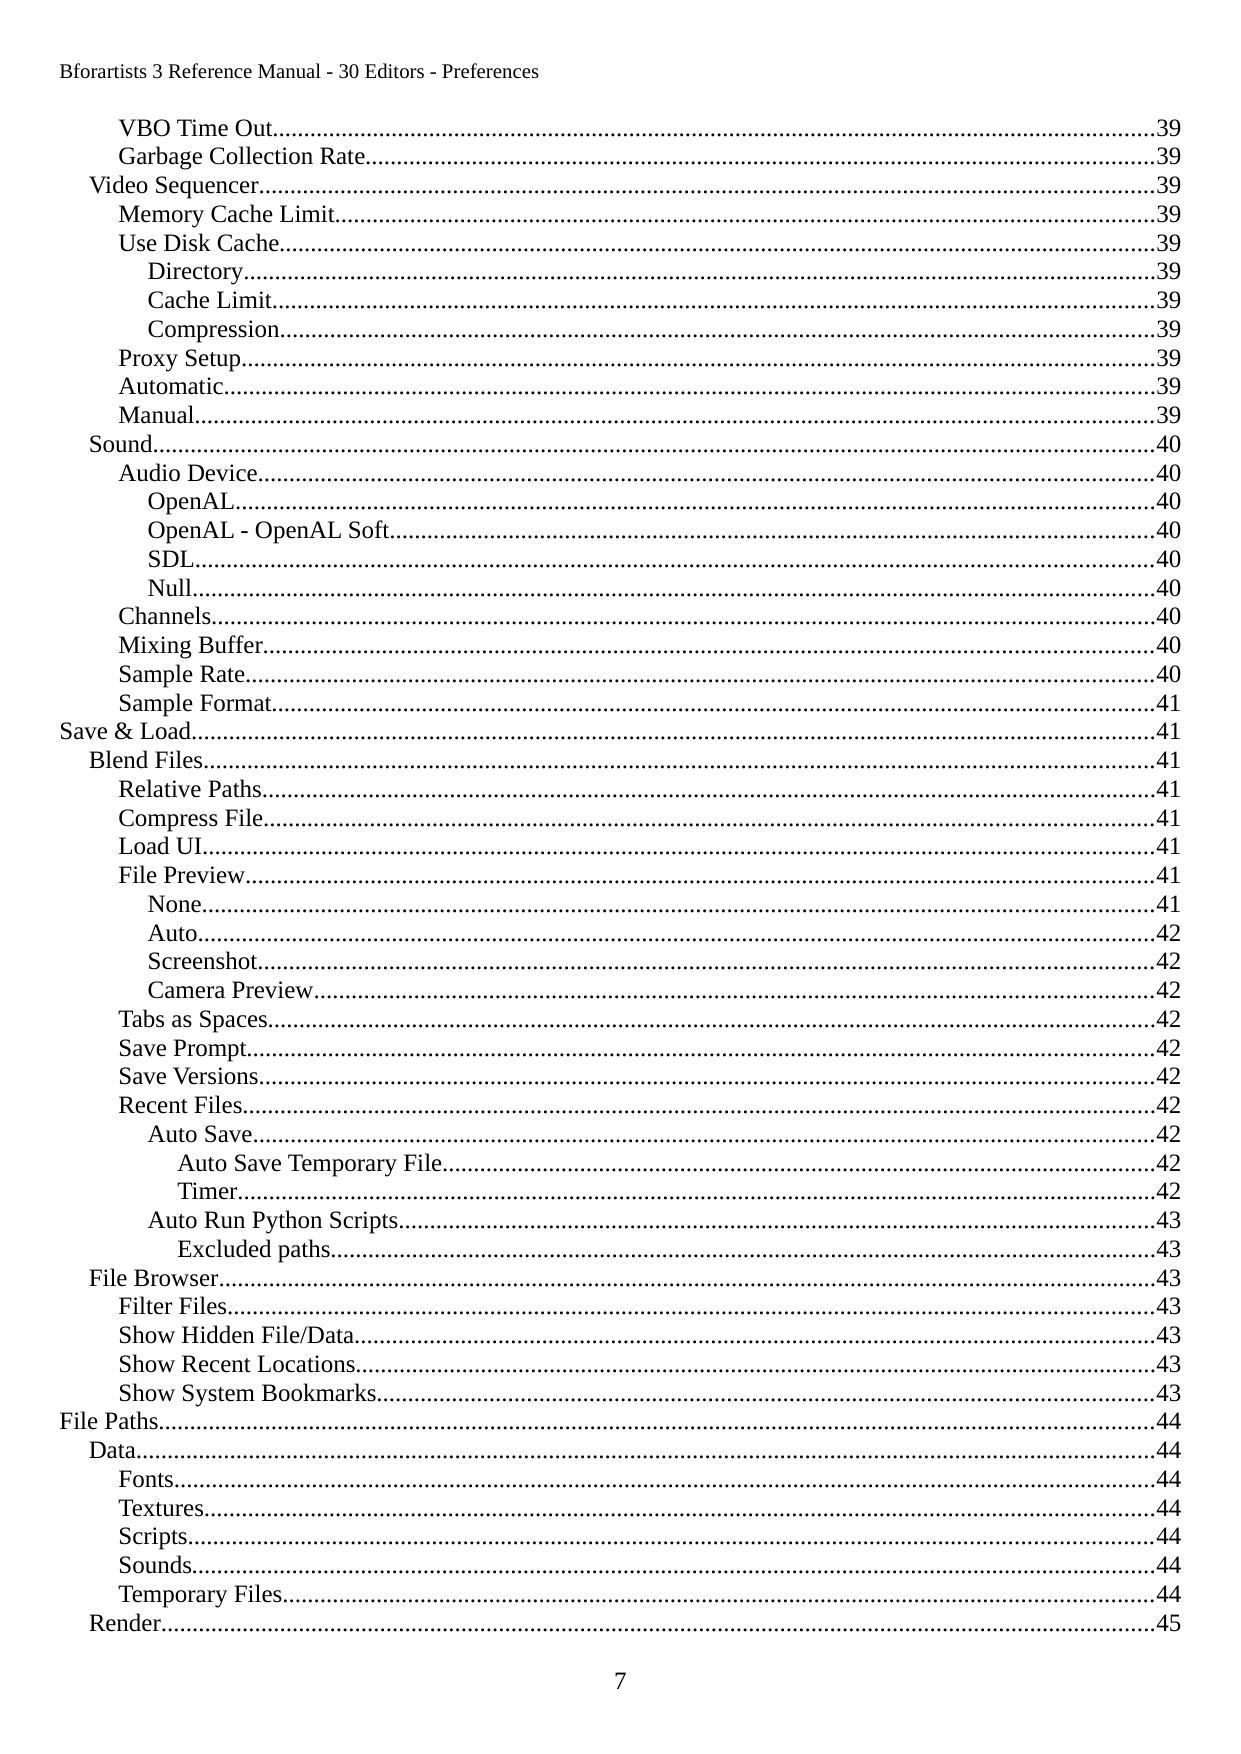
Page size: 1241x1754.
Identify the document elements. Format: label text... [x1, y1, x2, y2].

text Sample Rate 40 [118, 659, 1181, 688]
text Show Recent Locations 43 [118, 1349, 1181, 1378]
text Auto Save Temporary File 42 [177, 1148, 1181, 1176]
text Temporary Files 44 [118, 1579, 1181, 1608]
text Compress File 41 [118, 803, 1181, 831]
text Null 40 [147, 573, 1181, 601]
text Load UI 41 [118, 831, 1181, 860]
text Auto Run Python Scripts 43 [147, 1205, 1181, 1234]
text File Preview 41 [118, 860, 1181, 889]
text Sounds 44 [118, 1550, 1181, 1579]
text OpenAL 40 [147, 486, 1181, 515]
text Memory Cache Limit 39 [118, 199, 1181, 228]
text Show System Bookmarks 43 [118, 1378, 1181, 1406]
text Directory 39 [147, 256, 1181, 285]
text Save & Load 41 [59, 716, 1181, 745]
text SDL 40 [147, 544, 1181, 573]
text Show Hidden File/Data 43 [118, 1320, 1181, 1349]
text Sound 40 [88, 429, 1181, 458]
text VBO Time Out 39 [118, 113, 1181, 141]
text Camera Preview 42 [147, 975, 1181, 1004]
text None 41 [147, 889, 1181, 918]
text Render 45 [88, 1608, 1181, 1636]
text Manual 39 [118, 400, 1181, 429]
text Relative Paths 41 [118, 774, 1181, 803]
text Fonts 44 [118, 1464, 1181, 1493]
text Mixing Buffer 40 [118, 630, 1181, 659]
text Proxy Setup 39 [118, 343, 1181, 371]
text Excluded paths 43 [177, 1234, 1181, 1263]
text Audio Device 40 [118, 458, 1181, 486]
text Auto 42 [147, 918, 1181, 946]
text Timer 42 [177, 1176, 1181, 1205]
text Textures 44 [118, 1493, 1181, 1521]
text Automatic 39 [118, 371, 1181, 400]
text Save Versions 42 [118, 1061, 1181, 1090]
text File Browser 43 [88, 1263, 1181, 1291]
text Channels 40 [118, 601, 1181, 630]
text Scripts 44 [118, 1521, 1181, 1550]
text OpenAL - OpenAL Soft 40 [147, 515, 1181, 544]
text Blend Files 41 [88, 745, 1181, 774]
text File Paths 44 [59, 1406, 1181, 1435]
text Sample Format 41 [118, 688, 1181, 716]
text Recent Files 42 [118, 1090, 1181, 1119]
text Cache Limit 39 [147, 285, 1181, 314]
text Save Prompt 42 [118, 1033, 1181, 1061]
text Screenshot 42 [147, 946, 1181, 975]
text Data 44 [88, 1435, 1181, 1464]
text Video Sequencer 39 [88, 170, 1181, 199]
text Auto Save 42 [147, 1119, 1181, 1148]
text Use Disk Cache 39 [118, 228, 1181, 256]
text Tabs as Spaces 42 [118, 1004, 1181, 1033]
text Garbage Collection Rate 39 [118, 141, 1181, 170]
text Filter Files 43 [118, 1291, 1181, 1320]
text Compression 39 [147, 314, 1181, 343]
